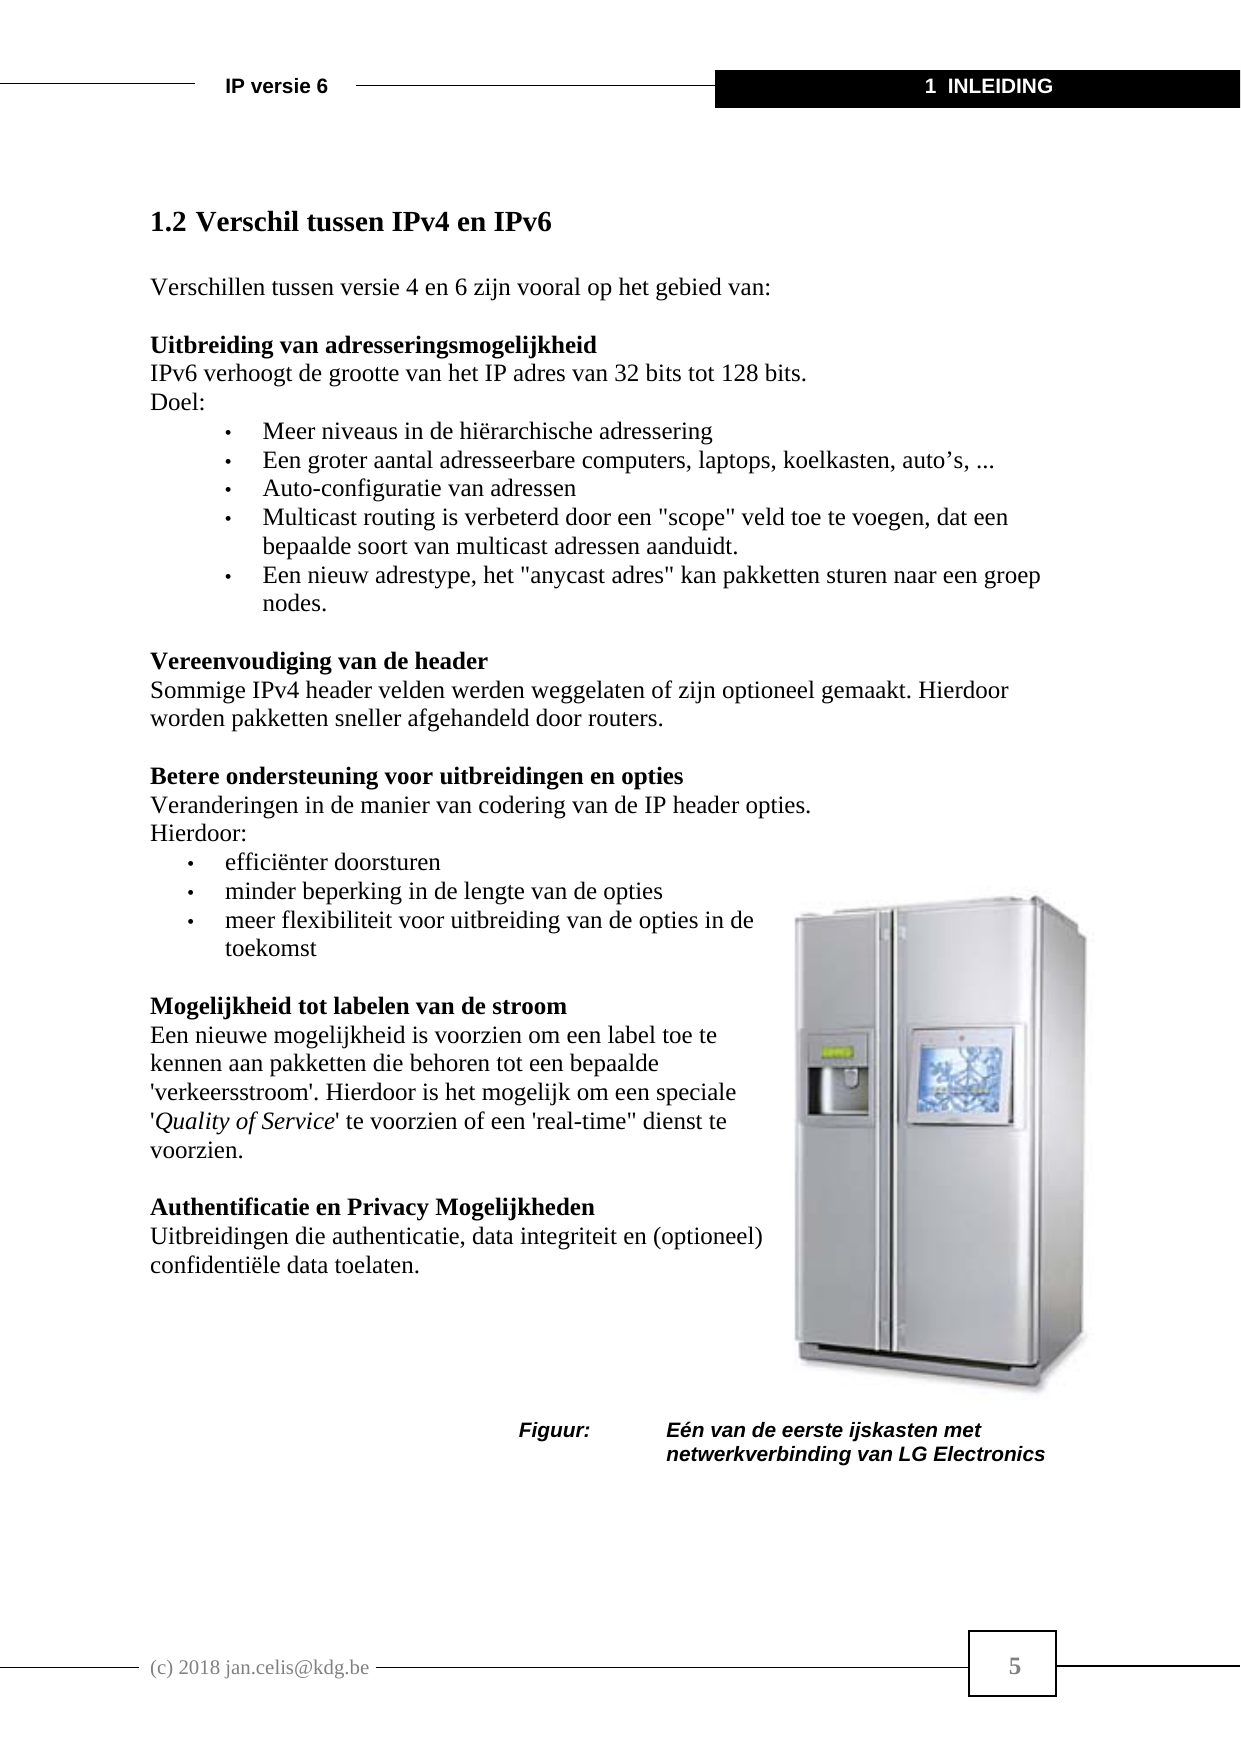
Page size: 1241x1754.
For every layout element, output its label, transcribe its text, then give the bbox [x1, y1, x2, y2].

text Betere ondersteuning voor uitbreidingen en opties [150, 732, 1053, 790]
text Een nieuwe mogelijkheid is voorzien om een label toe te kennen aan pakketten die behoren tot een bepaalde 'verkeersstroom'. Hierdoor is het mogelijk om een speciale 'Quality of Service' te voorzien of een 'real-time" dienst te voorzien. [150, 1020, 766, 1163]
list minder beperking in de lengte van de opties [187, 876, 1053, 905]
list Meer niveaus in de hiërarchische adressering [225, 416, 1053, 445]
list Multicast routing is verbeterd door een "scope" veld toe te voegen, dat een bepaalde soort van multicast adressen aanduidt. [225, 502, 1053, 560]
text Veranderingen in de manier van codering van de IP header opties. [150, 790, 1053, 818]
text Uitbreiding van adresseringsmogelijkheid [150, 330, 1053, 358]
text Mogelijkheid tot labelen van de stroom [150, 962, 766, 1020]
text Doel: [150, 387, 1053, 416]
text Verschillen tussen versie 4 en 6 zijn vooral op het gebied van: [150, 272, 1053, 301]
list Een nieuw adrestype, het "anycast adres" kan pakketten sturen naar een groep nodes. [225, 560, 1053, 617]
text Hierdoor: [150, 818, 1053, 847]
list Auto-configuratie van adressen [225, 473, 1053, 502]
list efficiënter doorsturen [187, 847, 1053, 876]
list Een groter aantal adresseerbare computers, laptops, koelkasten, auto’s, ... [225, 445, 1053, 473]
text Figuur: Eén van de eerste ijskasten met netwerkverbinding van LG Electronics [150, 1417, 1053, 1465]
text Uitbreidingen die authenticatie, data integriteit en (optioneel) confidentiële data toelaten. [150, 1221, 766, 1278]
text Sommige IPv4 header velden werden weggelaten of zijn optioneel gemaakt. Hierdoor worden pakketten sneller afgehandeld door routers. [150, 675, 1053, 732]
text Authentificatie en Privacy Mogelijkheden [150, 1163, 766, 1221]
picture [766, 886, 1123, 1400]
list meer flexibiliteit voor uitbreiding van de opties in de toekomst [187, 905, 766, 962]
text IPv6 verhoogt de grootte van het IP adres van 32 bits tot 128 bits. [150, 358, 1053, 387]
subtitle Verschil tussen IPv4 en IPv6 [150, 204, 1053, 237]
text Vereenvoudiging van de header [150, 617, 1053, 675]
